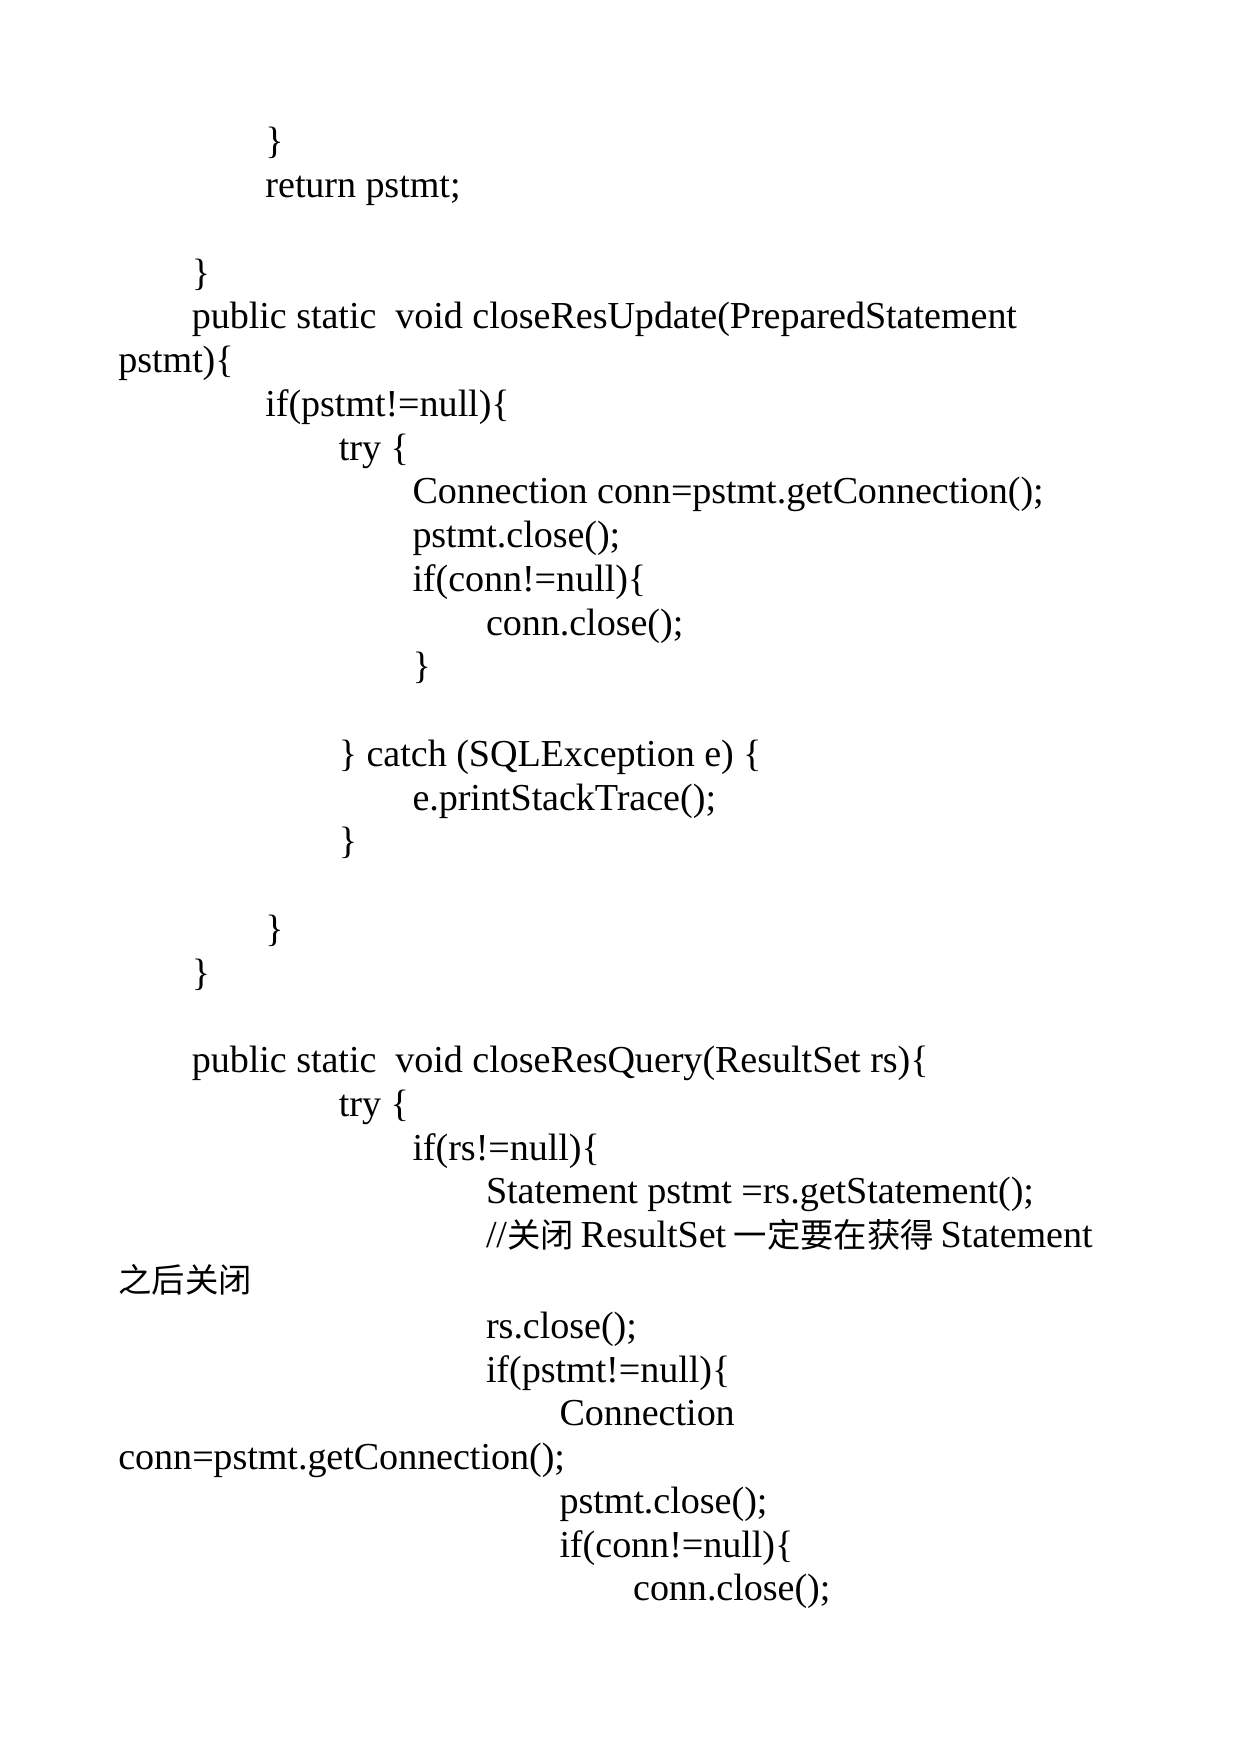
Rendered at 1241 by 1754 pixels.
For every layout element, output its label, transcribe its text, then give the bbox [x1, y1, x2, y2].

text if(pstmt!=null){ [118, 381, 1122, 424]
text rs.close(); [118, 1303, 1122, 1346]
text pstmt.close(); [118, 1478, 1122, 1521]
text conn.close(); [118, 599, 1122, 643]
text } [118, 643, 1122, 687]
text Statement pstmt =rs.getStatement(); [118, 1168, 1122, 1212]
text Connection conn=pstmt.getConnection(); [118, 1390, 1122, 1478]
text pstmt.close(); [118, 512, 1122, 556]
text } [118, 906, 1122, 949]
text public static void closeResQuery(ResultSet rs){ [118, 1037, 1122, 1081]
text } [118, 949, 1122, 993]
text } [118, 249, 1122, 293]
text if(conn!=null){ [118, 1521, 1122, 1565]
text try { [118, 1081, 1122, 1124]
text //关闭ResultSet一定要在获得Statement之后关闭 [118, 1212, 1122, 1303]
text try { [118, 424, 1122, 468]
text if(conn!=null){ [118, 556, 1122, 599]
text e.printStackTrace(); [118, 774, 1122, 818]
text if(rs!=null){ [118, 1124, 1122, 1168]
text } [118, 118, 1122, 162]
text public static void closeResUpdate(PreparedStatement pstmt){ [118, 293, 1122, 381]
text return pstmt; [118, 162, 1122, 206]
text conn.close(); [118, 1565, 1122, 1609]
text } [118, 818, 1122, 862]
text Connection conn=pstmt.getConnection(); [118, 468, 1122, 512]
text } catch (SQLException e) { [118, 731, 1122, 774]
text if(pstmt!=null){ [118, 1346, 1122, 1390]
